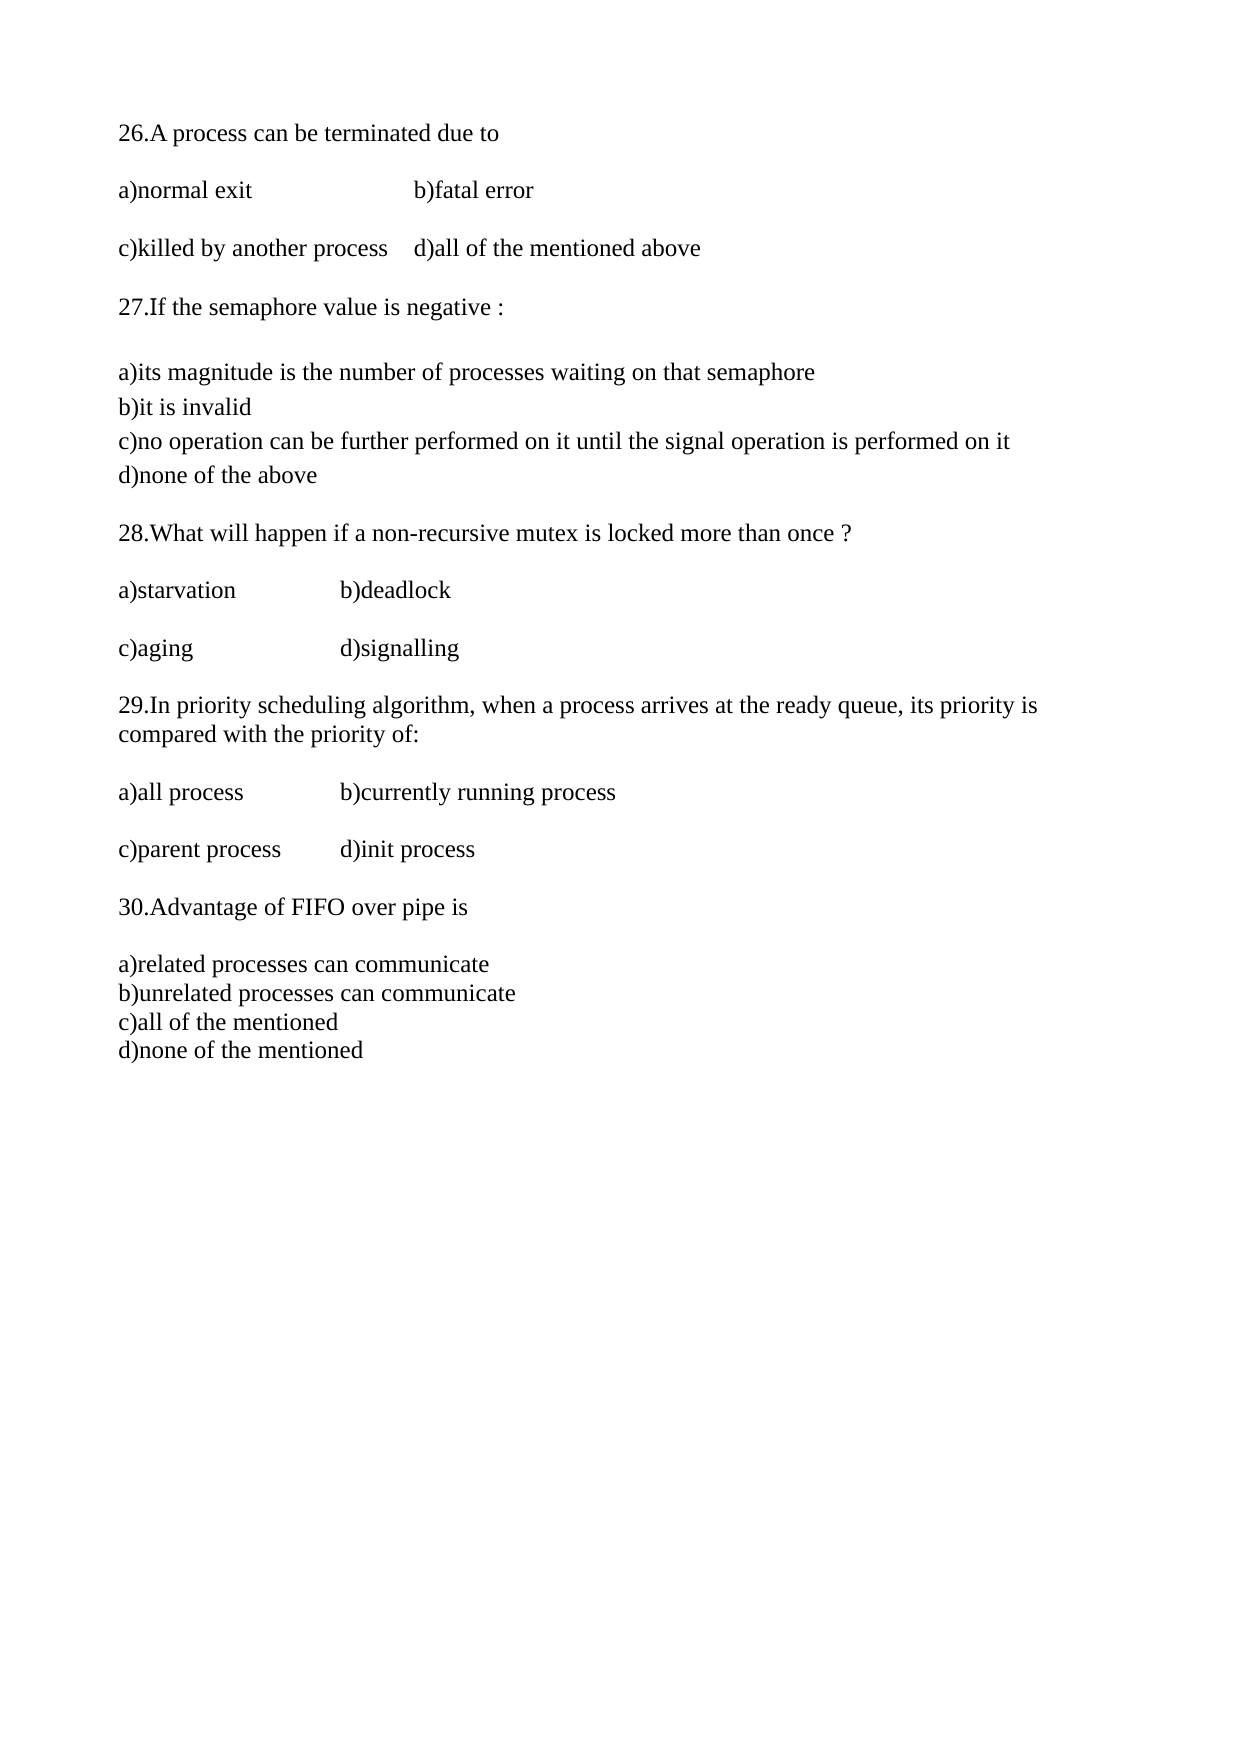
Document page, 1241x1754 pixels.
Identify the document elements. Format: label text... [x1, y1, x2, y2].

text a)its magnitude is the number of processes waiting on that semaphore [118, 357, 1122, 386]
text 30.Advantage of FIFO over pipe is [118, 892, 1122, 921]
text a)starvation b)deadlock [118, 576, 1122, 604]
text d)none of the mentioned [118, 1036, 1122, 1064]
text c)aging d)signalling [118, 633, 1122, 662]
text a)all process b)currently running process [118, 777, 1122, 806]
text a)normal exit b)fatal error [118, 176, 1122, 204]
text c)no operation can be further performed on it until the signal operation is performed on it [118, 426, 1122, 455]
text c)all of the mentioned [118, 1007, 1122, 1036]
text d)none of the above [118, 461, 1122, 489]
text 29.In priority scheduling algorithm, when a process arrives at the ready queue, its priority is compared with the priority of: [118, 691, 1122, 748]
text a)related processes can communicate [118, 949, 1122, 978]
text b)unrelated processes can communicate [118, 978, 1122, 1007]
text 27.If the semaphore value is negative : [118, 291, 1122, 323]
text c)killed by another process d)all of the mentioned above [118, 233, 1122, 262]
text 28.What will happen if a non-recursive mutex is locked more than once ? [118, 518, 1122, 547]
text b)it is invalid [118, 392, 1122, 420]
text c)parent process d)init process [118, 834, 1122, 863]
text 26.A process can be terminated due to [118, 118, 1122, 147]
